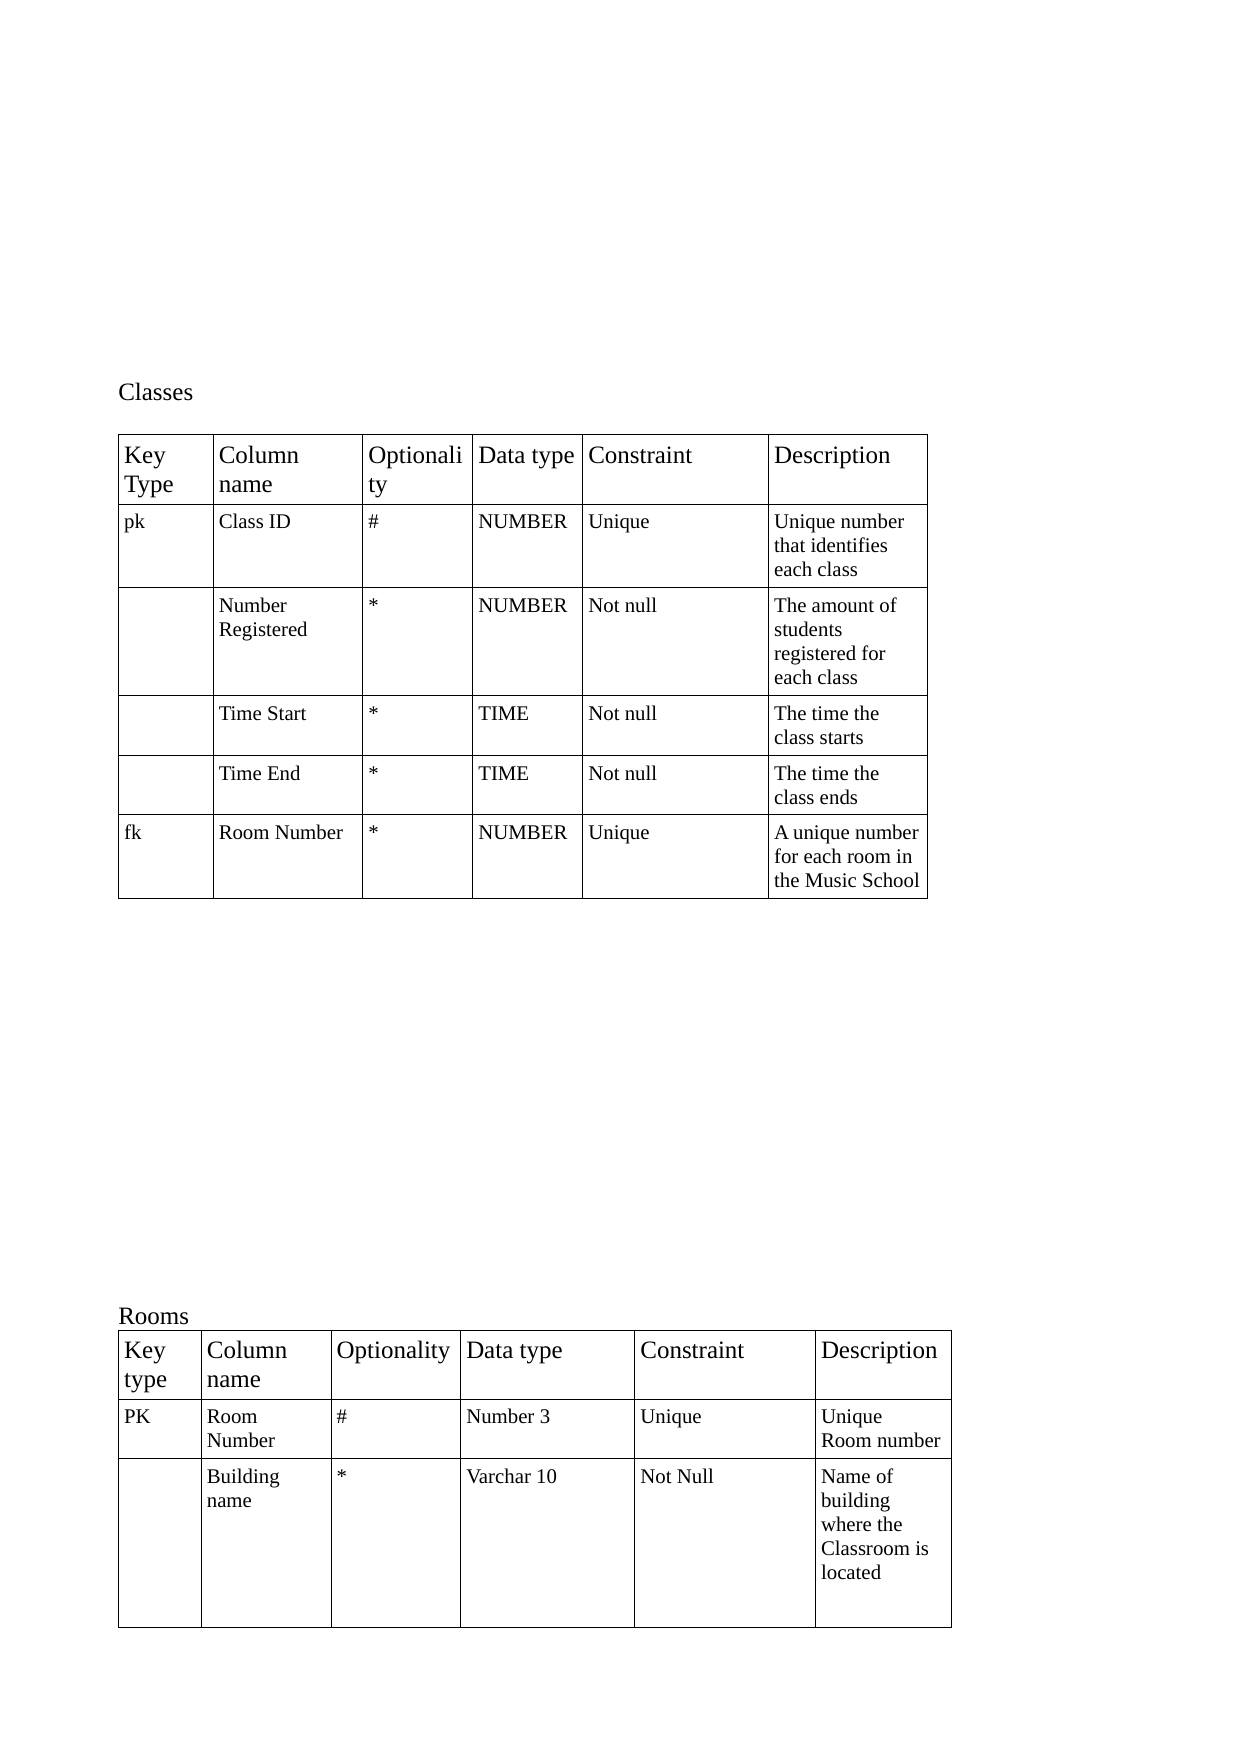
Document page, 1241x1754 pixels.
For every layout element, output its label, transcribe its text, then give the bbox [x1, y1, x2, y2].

table_cell TIME [473, 696, 582, 755]
table_cell Time End [214, 756, 362, 814]
table_cell [119, 696, 213, 755]
table_cell The time the class ends [769, 756, 927, 814]
text Classes [118, 377, 1122, 406]
table_cell * [363, 696, 472, 755]
table_cell fk [119, 815, 213, 898]
table_cell The amount of students registered for each class [769, 588, 927, 695]
text Rooms [118, 1301, 1122, 1329]
table_cell The time the class starts [769, 696, 927, 755]
table_header Description [816, 1331, 951, 1398]
table_cell * [363, 756, 472, 814]
table_cell TIME [473, 756, 582, 814]
table_cell Varchar 10 [461, 1459, 634, 1627]
table_header Description [769, 435, 927, 503]
table_header Column name [202, 1331, 331, 1398]
table_cell Number Registered [214, 588, 362, 695]
table_cell [119, 588, 213, 695]
table_cell Room Number [202, 1400, 331, 1458]
table_cell NUMBER [473, 505, 582, 587]
table_cell A unique number for each room in the Music School [769, 815, 927, 898]
table_cell Unique [583, 505, 768, 587]
table_cell Unique number that identifies each class [769, 505, 927, 587]
table_header Key type [119, 1331, 201, 1398]
table_cell Room Number [214, 815, 362, 898]
table_cell # [363, 505, 472, 587]
table_cell NUMBER [473, 815, 582, 898]
table_cell Name of building where the Classroom is located [816, 1459, 951, 1627]
table_cell Not null [583, 696, 768, 755]
table_cell pk [119, 505, 213, 587]
table_cell * [363, 588, 472, 695]
table_cell Building name [202, 1459, 331, 1627]
table_header Key Type [119, 435, 213, 503]
table_header Optionality [363, 435, 472, 503]
table_cell NUMBER [473, 588, 582, 695]
table_cell [119, 1459, 201, 1627]
table_cell Class ID [214, 505, 362, 587]
table_cell # [332, 1400, 460, 1458]
table_cell * [363, 815, 472, 898]
table_cell PK [119, 1400, 201, 1458]
table_cell * [332, 1459, 460, 1627]
table_cell Number 3 [461, 1400, 634, 1458]
table_header Data type [461, 1331, 634, 1398]
table_cell Not null [583, 756, 768, 814]
table_cell [119, 756, 213, 814]
table_header Constraint [583, 435, 768, 503]
table_header Constraint [635, 1331, 815, 1398]
table_header Data type [473, 435, 582, 503]
table_cell Not null [583, 588, 768, 695]
table_header Column name [214, 435, 362, 503]
table_cell Time Start [214, 696, 362, 755]
table_cell Unique Room number [816, 1400, 951, 1458]
table_cell Unique [583, 815, 768, 898]
table_header Optionality [332, 1331, 460, 1398]
table_cell Not Null [635, 1459, 815, 1627]
table_cell Unique [635, 1400, 815, 1458]
